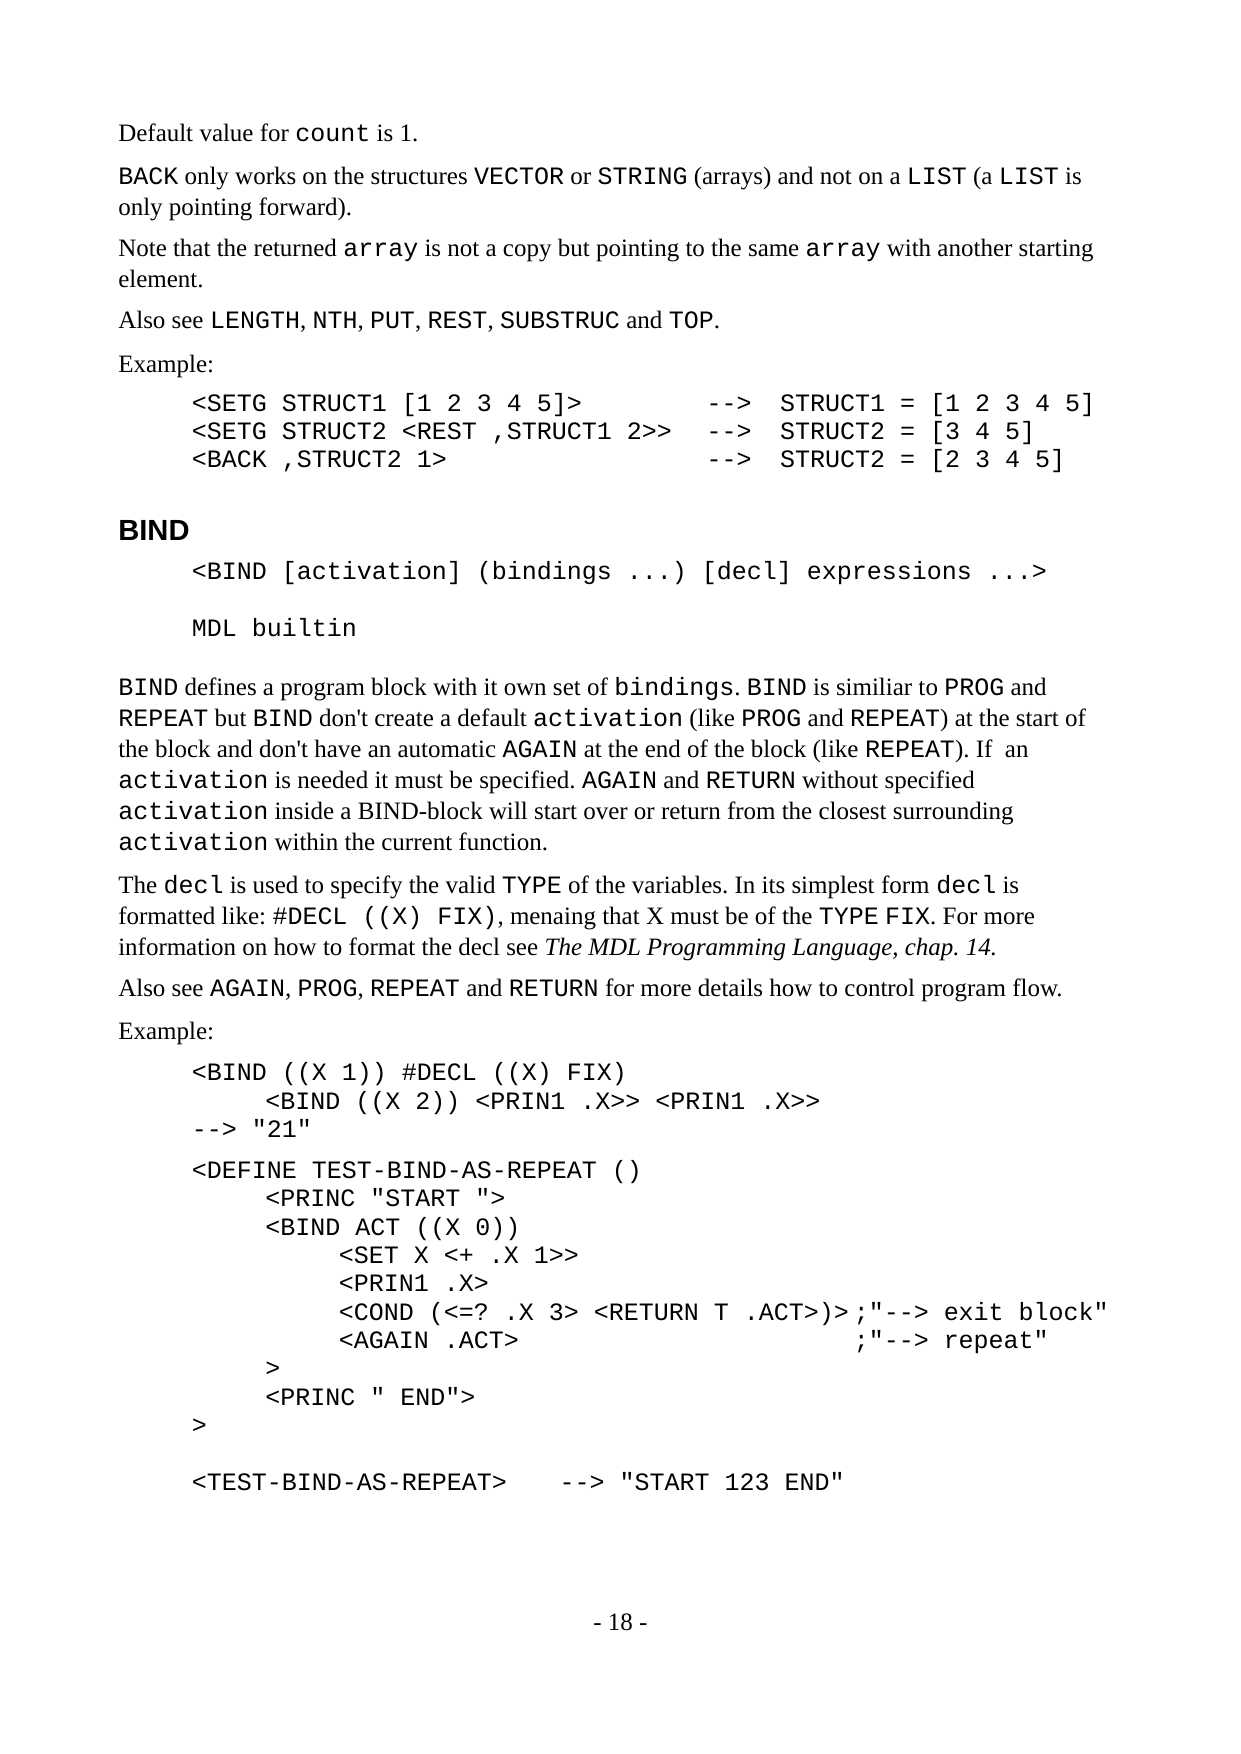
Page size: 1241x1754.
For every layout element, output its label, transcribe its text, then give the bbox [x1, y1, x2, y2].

text <SETG STRUCT1 [1 2 3 4 5]> --> STRUCT1 = [1 2 3 4 5] <SETG STRUCT2 <REST ,STRUCT1 2>> --> STRUCT2 = [3 4 5] <BACK ,STRUCT2 1> --> STRUCT2 = [2 3 4 5] [118, 390, 1122, 475]
text Also see AGAIN, PROG, REPEAT and RETURN for more details how to control program flow. [118, 973, 1122, 1004]
text Also see LENGTH, NTH, PUT, REST, SUBSTRUC and TOP. [118, 306, 1122, 336]
text <DEFINE TEST-BIND-AS-REPEAT () <PRINC "START "> <BIND ACT ((X 0)) <SET X <+ .X 1>> <PRIN1 .X> <COND (<=? .X 3> <RETURN T .ACT>)> ;"--> exit block" <AGAIN .ACT> ;"--> repeat" > <PRINC " END"> > <TEST-BIND-AS-REPEAT> --> "START 123 END" [118, 1157, 1122, 1497]
text BACK only works on the structures VECTOR or STRING (arrays) and not on a LIST (a LIST is only pointing forward). [118, 161, 1122, 221]
text BIND defines a program block with it own set of bindings. BIND is similiar to PROG and REPEAT but BIND don't create a default activation (like PROG and REPEAT) at the start of the block and don't have an automatic AGAIN at the end of the block (like REPEAT). If an activation is needed it must be specified. AGAIN and RETURN without specified activation inside a BIND-block will start over or return from the closest surrounding activation within the current function. [118, 672, 1122, 857]
text Note that the returned array is not a copy but pointing to the same array with another starting element. [118, 233, 1122, 293]
text The decl is used to specify the valid TYPE of the variables. In its simplest form decl is formatted like: #DECL ((X) FIX), menaing that X must be of the TYPE FIX. For more information on how to format the decl see The MDL Programming Language, chap. 14. [118, 870, 1122, 960]
subtitle BIND [118, 513, 1122, 546]
text <BIND ((X 1)) #DECL ((X) FIX) <BIND ((X 2)) <PRIN1 .X>> <PRIN1 .X>> --> "21" [118, 1057, 1122, 1145]
text Example: [118, 349, 1122, 378]
text Example: [118, 1016, 1122, 1045]
text Default value for count is 1. [118, 118, 1122, 149]
text MDL builtin [118, 615, 1122, 644]
text <BIND [activation] (bindings ...) [decl] expressions ...> [192, 559, 1122, 587]
